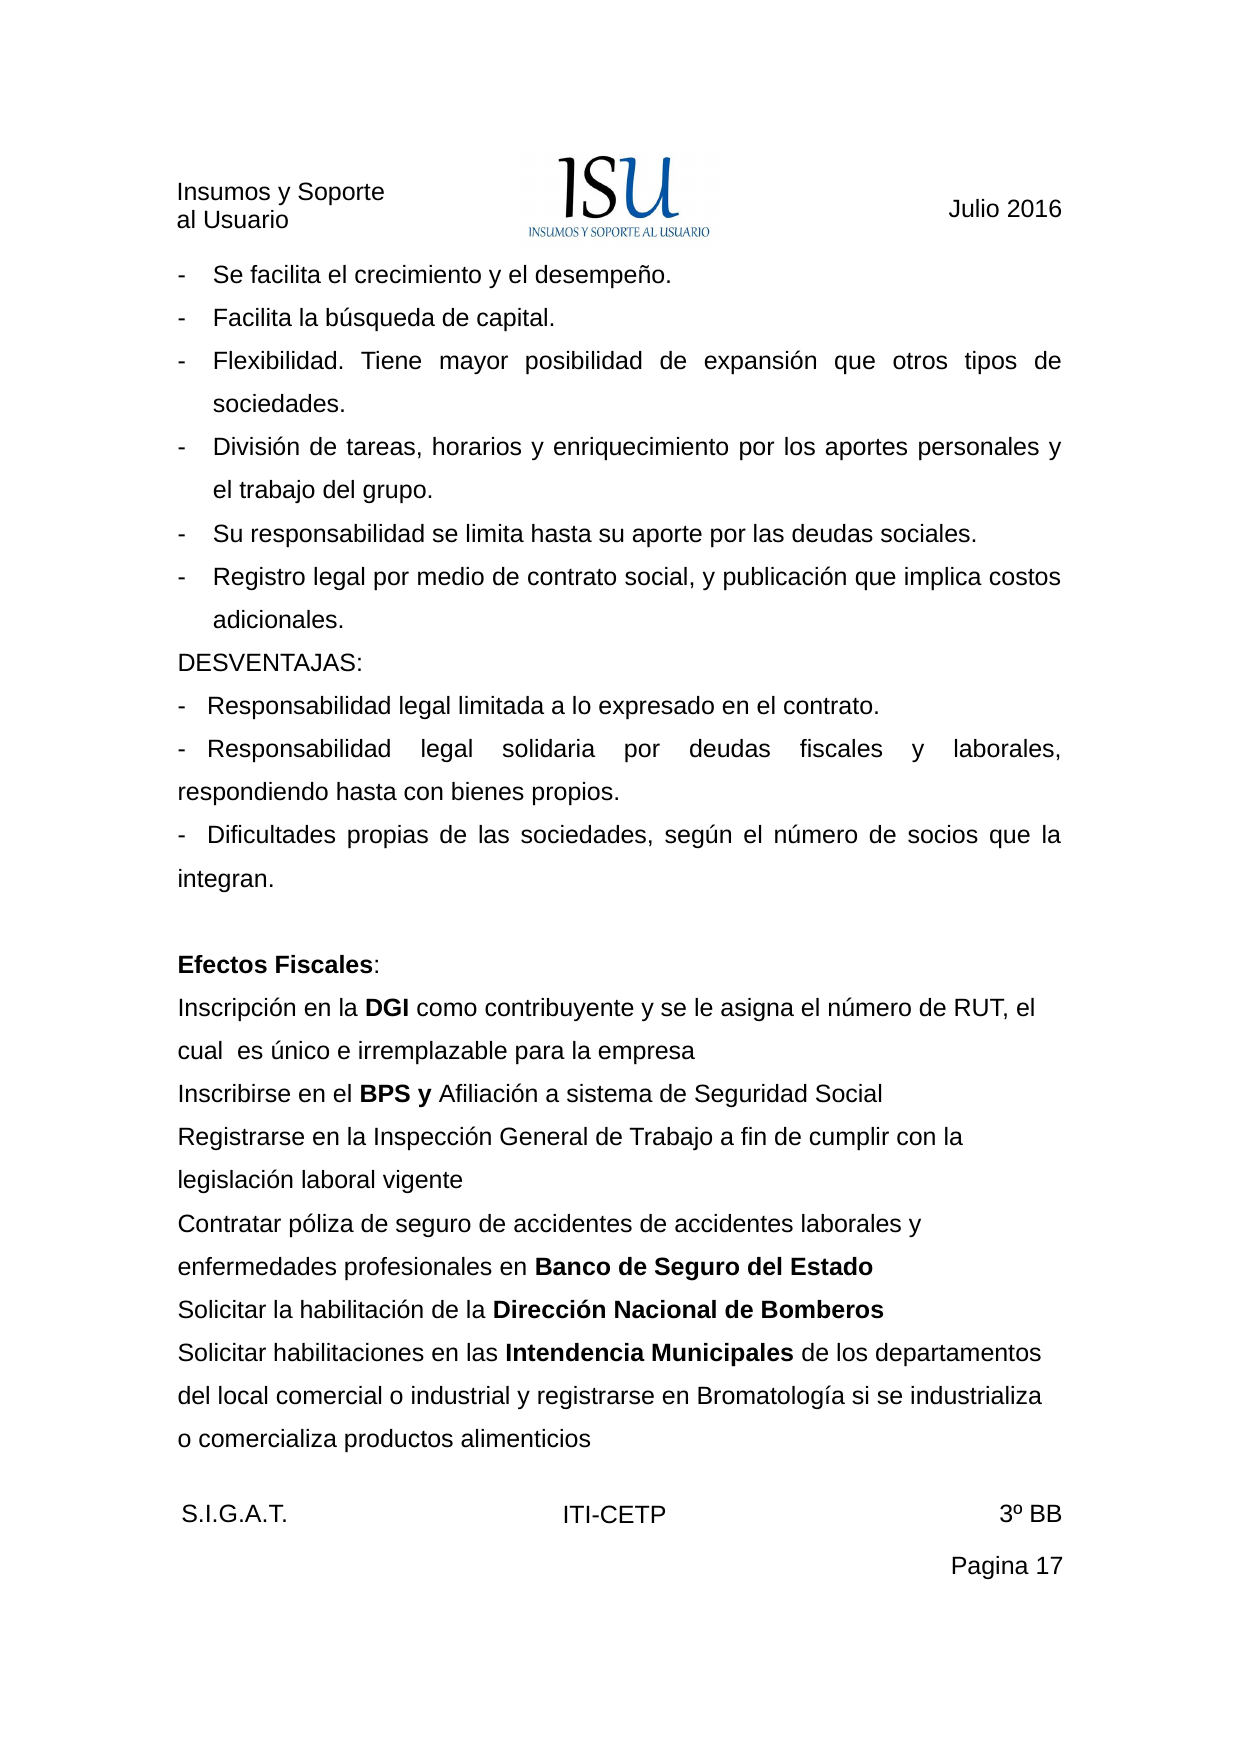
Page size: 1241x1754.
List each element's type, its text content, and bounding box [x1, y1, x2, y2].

list Se facilita el crecimiento y el desempeño. [177, 260, 1063, 288]
list Flexibilidad. Tiene mayor posibilidad de expansión que otros tipos de sociedades. [177, 346, 1063, 418]
text Efectos Fiscales: [177, 950, 1063, 978]
list División de tareas, horarios y enriquecimiento por los aportes personales y el trabajo del grupo. [177, 432, 1063, 504]
list Responsabilidad legal solidaria por deudas fiscales y laborales, respondiendo hasta con bienes propios. [177, 734, 1063, 806]
text Registrarse en la Inspección General de Trabajo a fin de cumplir con la legislación laboral vigente [177, 1122, 1063, 1194]
list Su responsabilidad se limita hasta su aporte por las deudas sociales. [177, 518, 1063, 547]
text DESVENTAJAS: [177, 648, 1063, 677]
text Contratar póliza de seguro de accidentes de accidentes laborales y enfermedades profesionales en Banco de Seguro del Estado [177, 1208, 1063, 1280]
list Registro legal por medio de contrato social, y publicación que implica costos adicionales. [177, 562, 1063, 633]
list Dificultades propias de las sociedades, según el número de socios que la integran. [177, 820, 1063, 892]
text Inscribirse en el BPS y Afiliación a sistema de Seguridad Social [177, 1079, 1063, 1108]
text Inscripción en la DGI como contribuyente y se le asigna el número de RUT, el cual es único e irremplazable para la empresa [177, 993, 1063, 1065]
list Responsabilidad legal limitada a lo expresado en el contrato. [177, 691, 1063, 720]
text Solicitar habilitaciones en las Intendencia Municipales de los departamentos del local comercial o industrial y registrarse en Bromatología si se industrializa o comercializa productos alimenticios [177, 1338, 1063, 1453]
text Solicitar la habilitación de la Dirección Nacional de Bomberos [177, 1295, 1063, 1323]
list Facilita la búsqueda de capital. [177, 303, 1063, 332]
